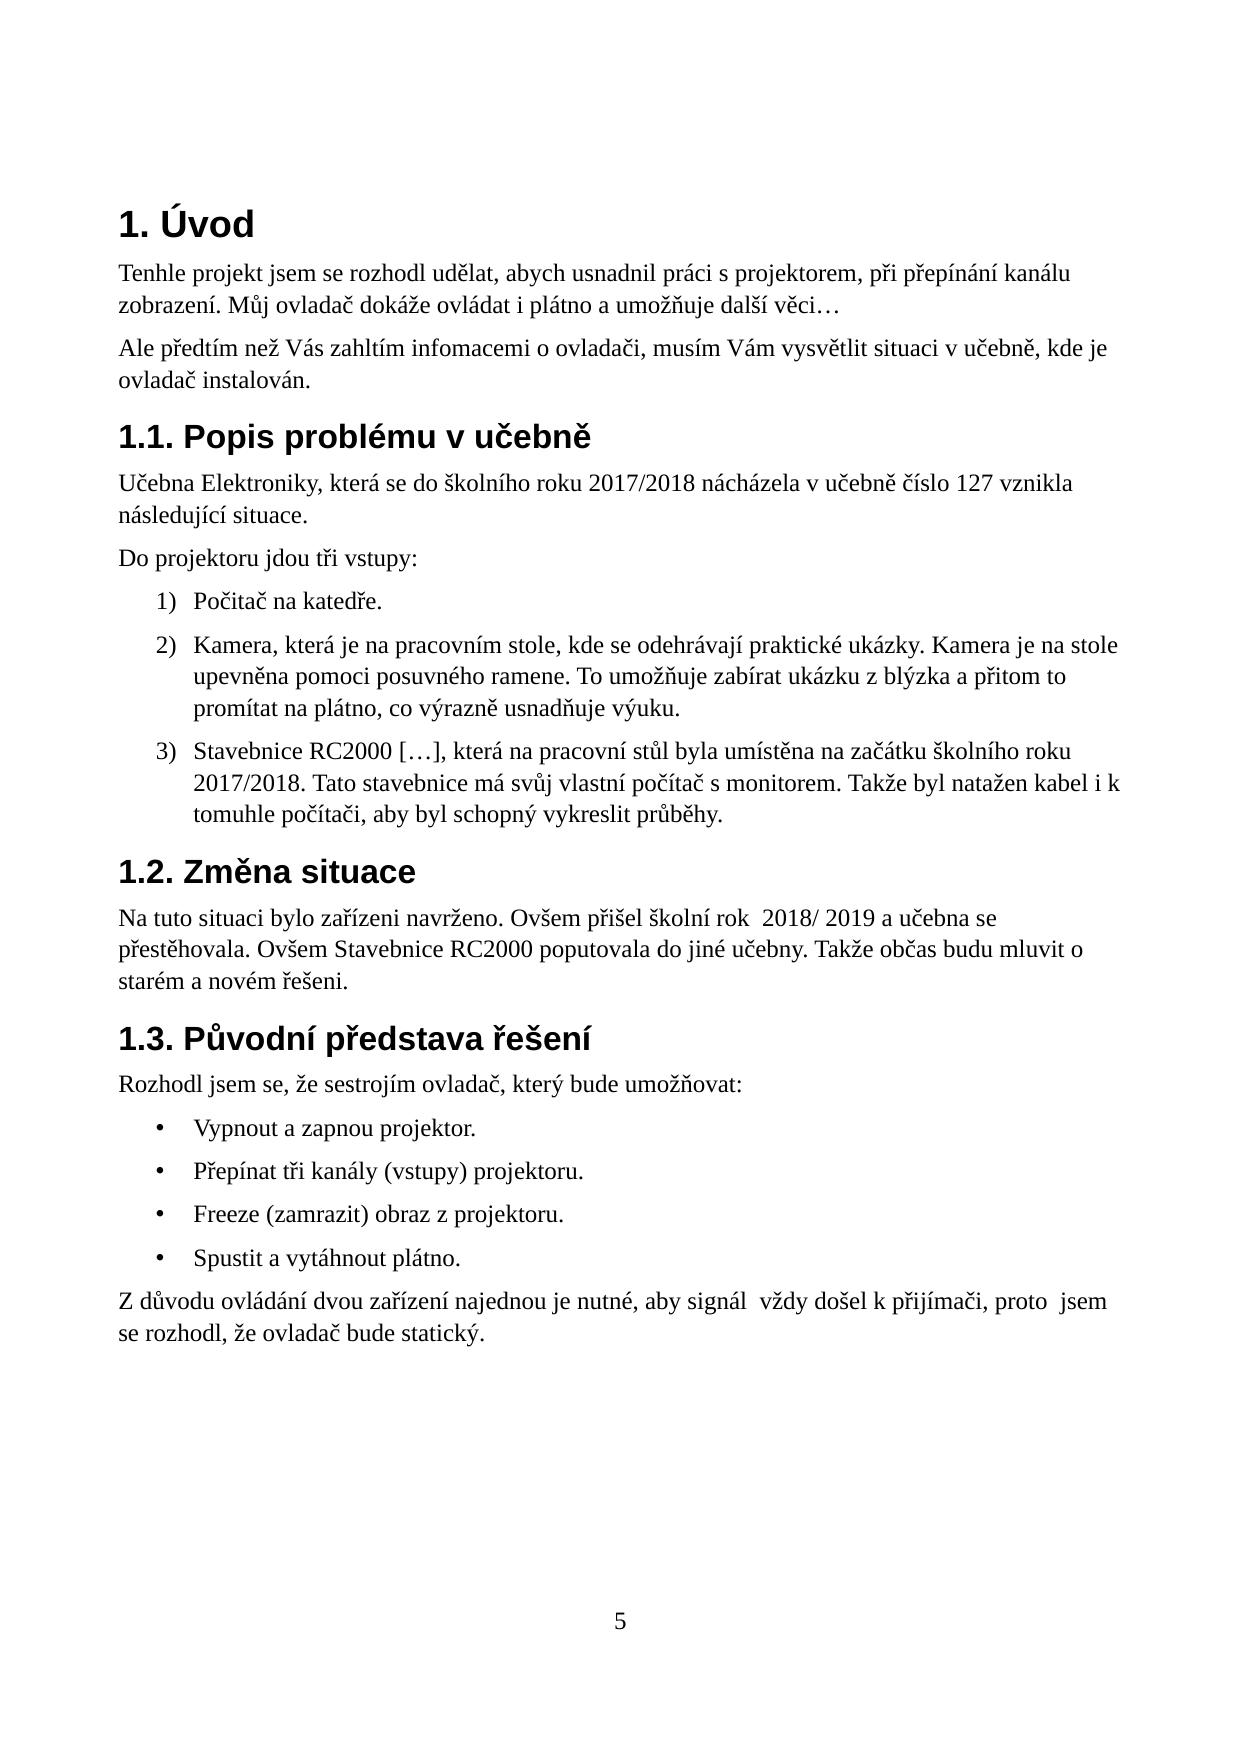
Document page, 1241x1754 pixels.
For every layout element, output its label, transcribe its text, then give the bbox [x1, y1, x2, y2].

list Kamera, která je na pracovním stole, kde se odehrávají praktické ukázky. Kamera je na stole upevněna pomoci posuvného ramene. To umožňuje zabírat ukázku z blýzka a přitom to promítat na plátno, co výrazně usnadňuje výuku. [156, 630, 1122, 722]
text Na tuto situaci bylo zařízeni navrženo. Ovšem přišel školní rok 2018/ 2019 a učebna se přestěhovala. Ovšem Stavebnice RC2000 poputovala do jiné učebny. Takže občas budu mluvit o starém a novém řešeni. [118, 903, 1122, 995]
text Učebna Elektroniky, která se do školního roku 2017/2018 nácházela v učebně číslo 127 vznikla následující situace. [118, 468, 1122, 528]
subtitle 1.2. Změna situace [118, 852, 1122, 890]
subtitle 1.1. Popis problému v učebně [118, 417, 1122, 456]
list Počitač na katedře. [156, 586, 1122, 615]
list Stavebnice RC2000 […], která na pracovní stůl byla umístěna na začátku školního roku 2017/2018. Tato stavebnice má svůj vlastní počítač s monitorem. Takže byl natažen kabel i k tomuhle počítači, aby byl schopný vykreslit průběhy. [156, 736, 1122, 828]
text Do projektoru jdou tři vstupy: [118, 543, 1122, 572]
list Přepínat tři kanály (vstupy) projektoru. [156, 1156, 1122, 1185]
text Rozhodl jsem se, že sestrojím ovladač, který bude umožňovat: [118, 1069, 1122, 1098]
subtitle 1. Úvod [118, 202, 1122, 246]
text Tenhle projekt jsem se rozhodl udělat, abych usnadnil práci s projektorem, při přepínání kanálu zobrazení. Můj ovladač dokáže ovládat i plátno a umožňuje další věci… [118, 258, 1122, 318]
text Z důvodu ovládání dvou zařízení najednou je nutné, aby signál vždy došel k přijímači, proto jsem se rozhodl, že ovladač bude statický. [118, 1286, 1122, 1347]
text Ale předtím než Vás zahltím infomacemi o ovladači, musím Vám vysvětlit situaci v učebně, kde je ovladač instalován. [118, 333, 1122, 393]
list Spustit a vytáhnout plátno. [156, 1243, 1122, 1272]
subtitle 1.3. Původní představa řešení [118, 1018, 1122, 1057]
list Freeze (zamrazit) obraz z projektoru. [156, 1199, 1122, 1228]
list Vypnout a zapnou projektor. [156, 1113, 1122, 1142]
